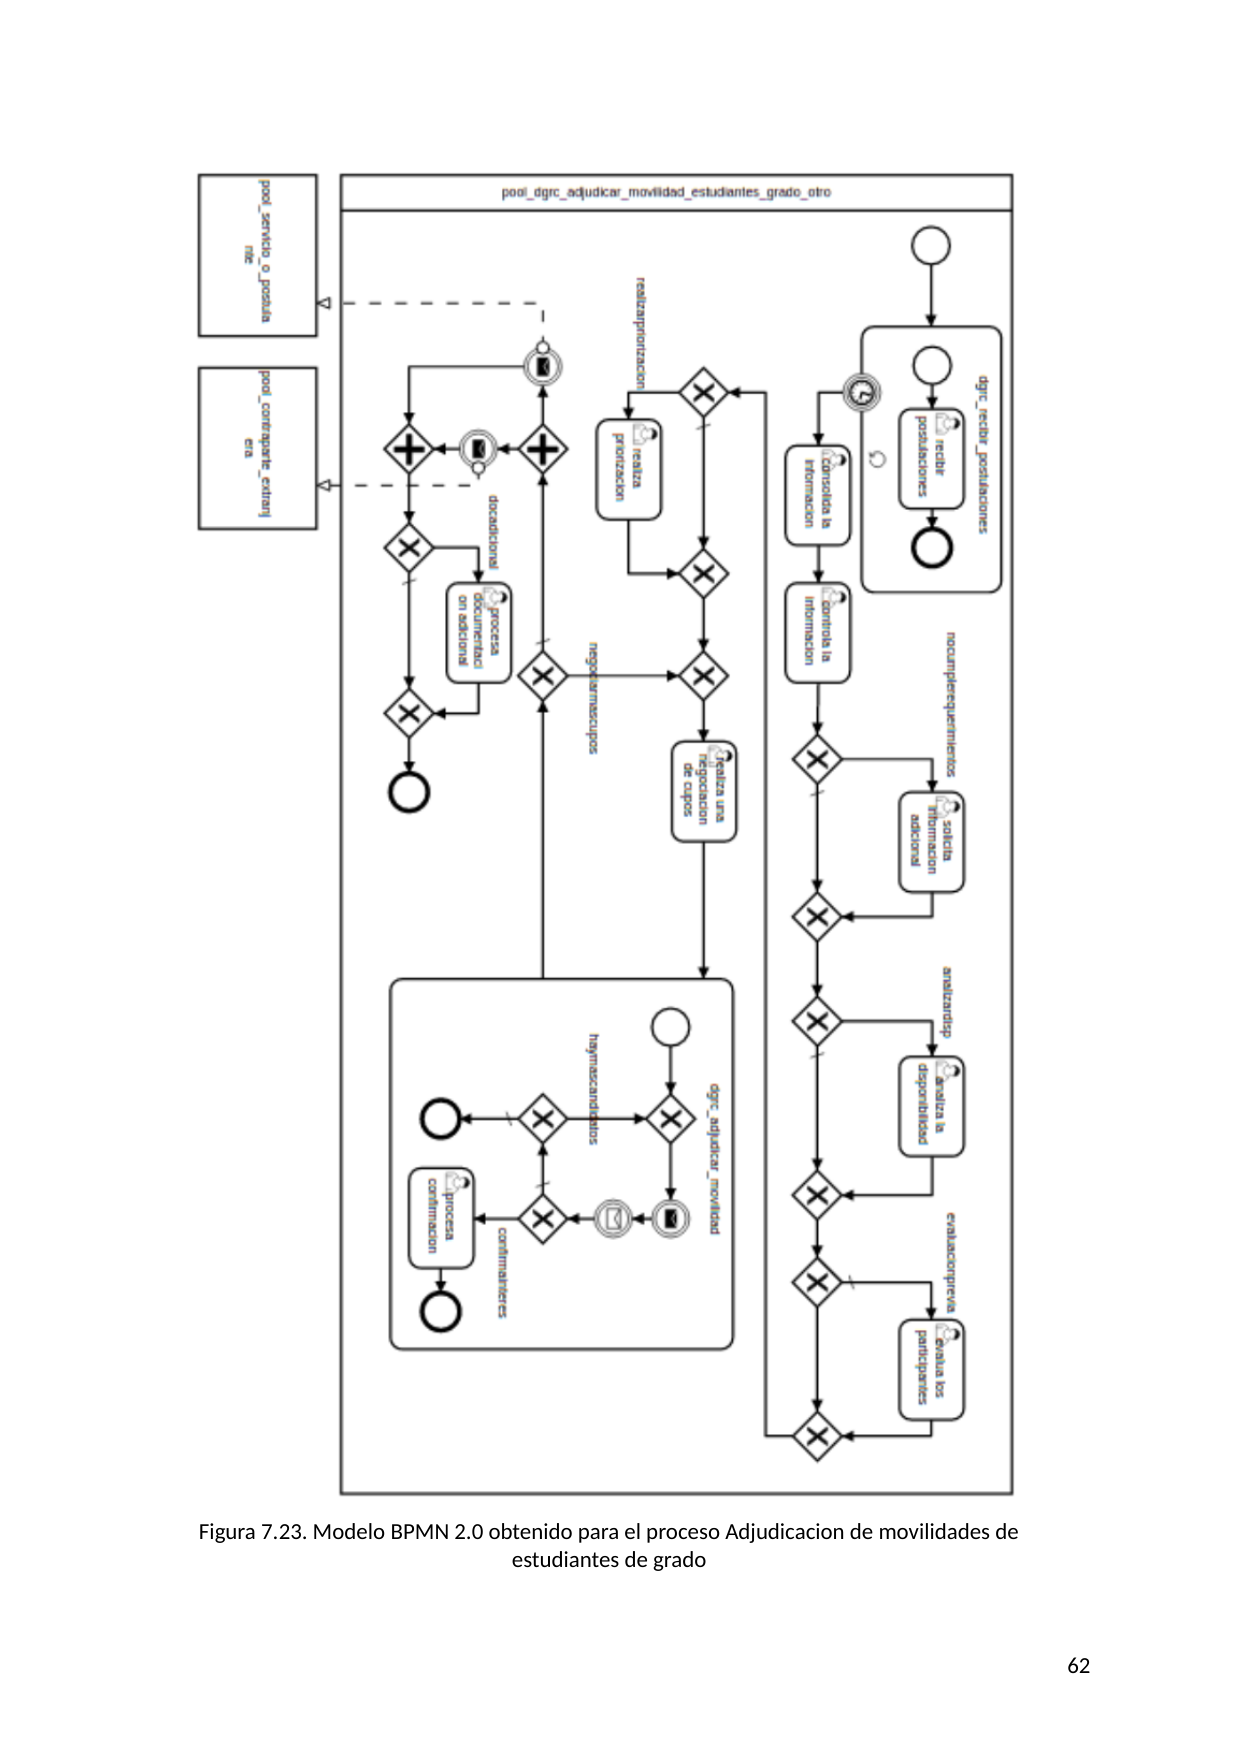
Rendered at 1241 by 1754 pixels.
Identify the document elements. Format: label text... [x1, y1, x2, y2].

picture [186, 162, 1033, 1517]
table_header Figura 7.23. Modelo BPMN 2.0 obtenido para el proceso Adjudicacion de movilidades de estudiantes de grado [139, 150, 1079, 1584]
